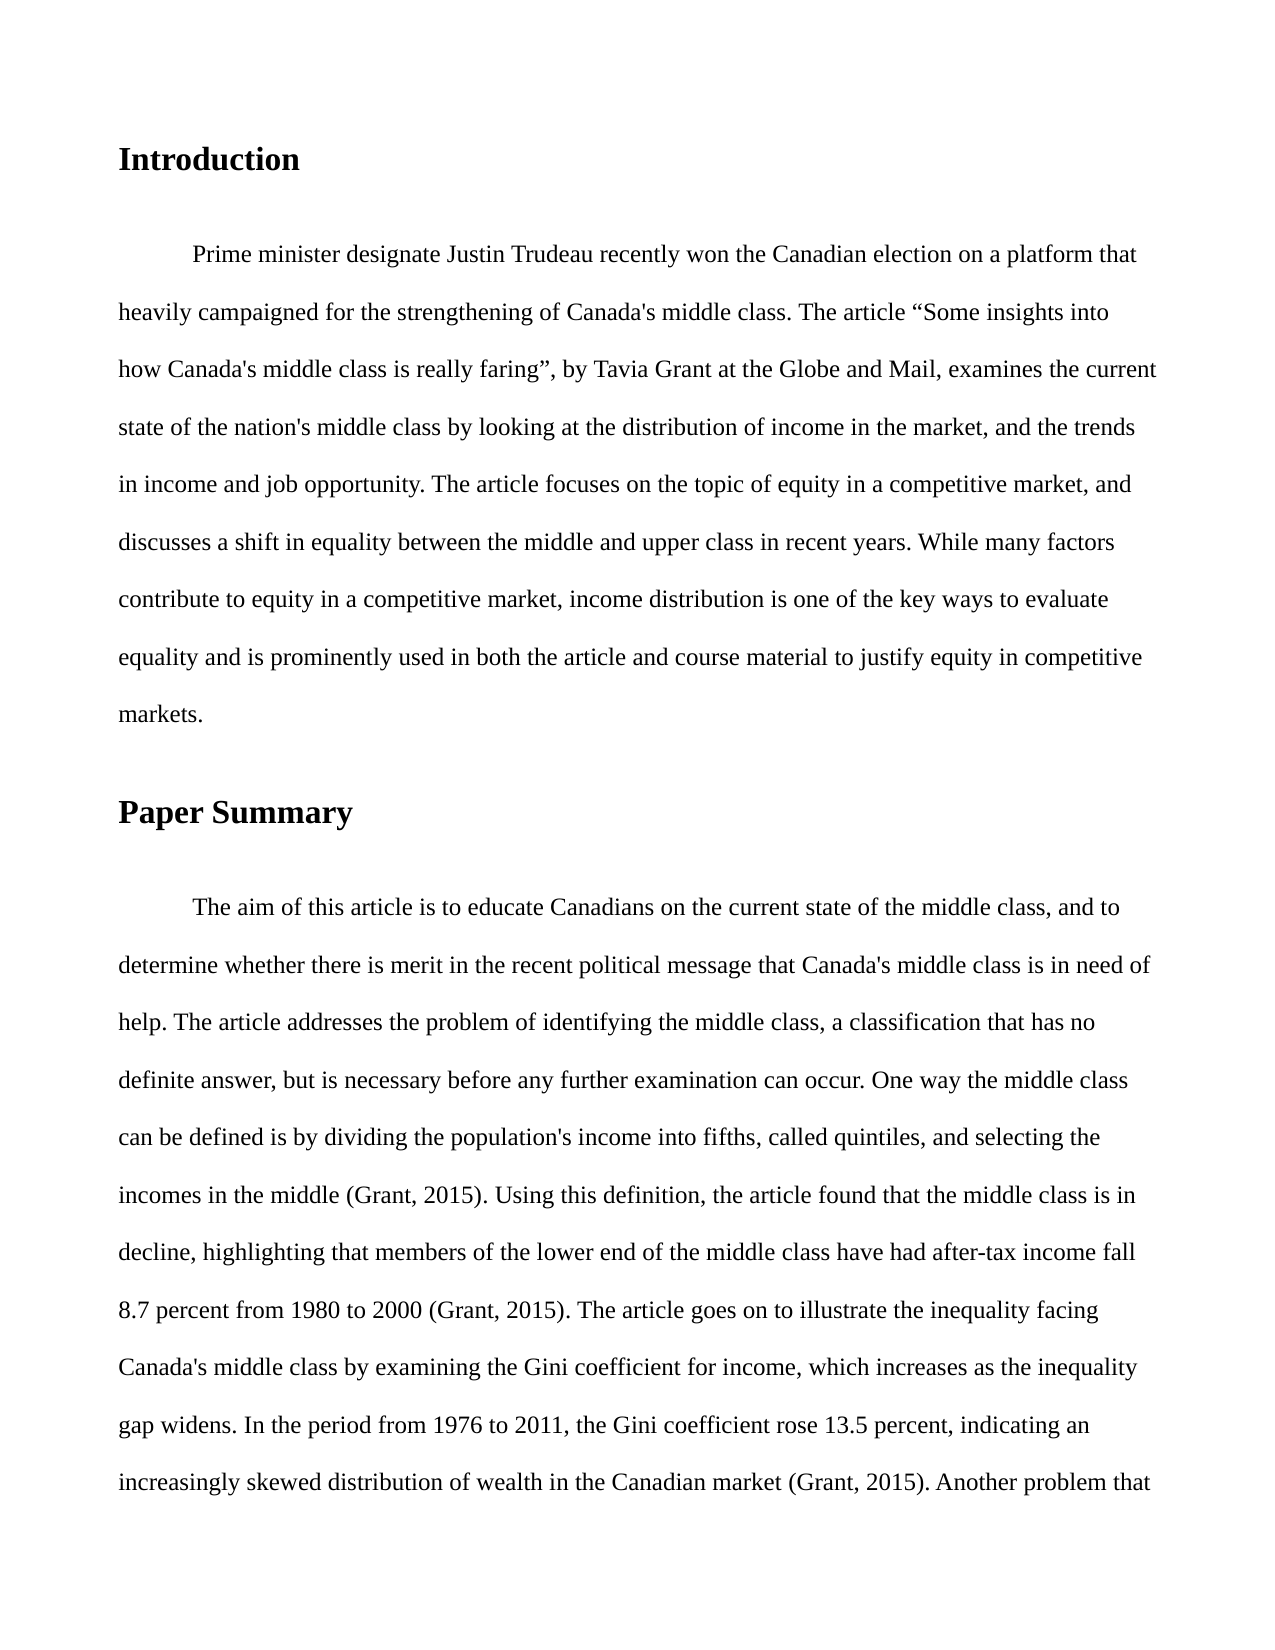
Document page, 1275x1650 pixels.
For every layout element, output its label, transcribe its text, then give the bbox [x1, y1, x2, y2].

text Prime minister designate Justin Trudeau recently won the Canadian election on a platform that heavily campaigned for the strengthening of Canada's middle class. The article “Some insights into how Canada's middle class is really faring”, by Tavia Grant at the Globe and Mail, examines the current state of the nation's middle class by looking at the distribution of income in the market, and the trends in income and job opportunity. The article focuses on the topic of equity in a competitive market, and discusses a shift in equality between the middle and upper class in recent years. While many factors contribute to equity in a competitive market, income distribution is one of the key ways to evaluate equality and is prominently used in both the article and course material to justify equity in competitive markets. [118, 239, 1157, 728]
subtitle Introduction [118, 139, 1157, 178]
text The aim of this article is to educate Canadians on the current state of the middle class, and to determine whether there is merit in the recent political message that Canada's middle class is in need of help. The article addresses the problem of identifying the middle class, a classification that has no definite answer, but is necessary before any further examination can occur. One way the middle class can be defined is by dividing the population's income into fifths, called quintiles, and selecting the incomes in the middle (Grant, 2015). Using this definition, the article found that the middle class is in decline, highlighting that members of the lower end of the middle class have had after-tax income fall 8.7 percent from 1980 to 2000 (Grant, 2015). The article goes on to illustrate the inequality facing Canada's middle class by examining the Gini coefficient for income, which increases as the inequality gap widens. In the period from 1976 to 2011, the Gini coefficient rose 13.5 percent, indicating an increasingly skewed distribution of wealth in the Canadian market (Grant, 2015). Another problem that [118, 892, 1157, 1496]
subtitle Paper Summary [118, 792, 1157, 831]
